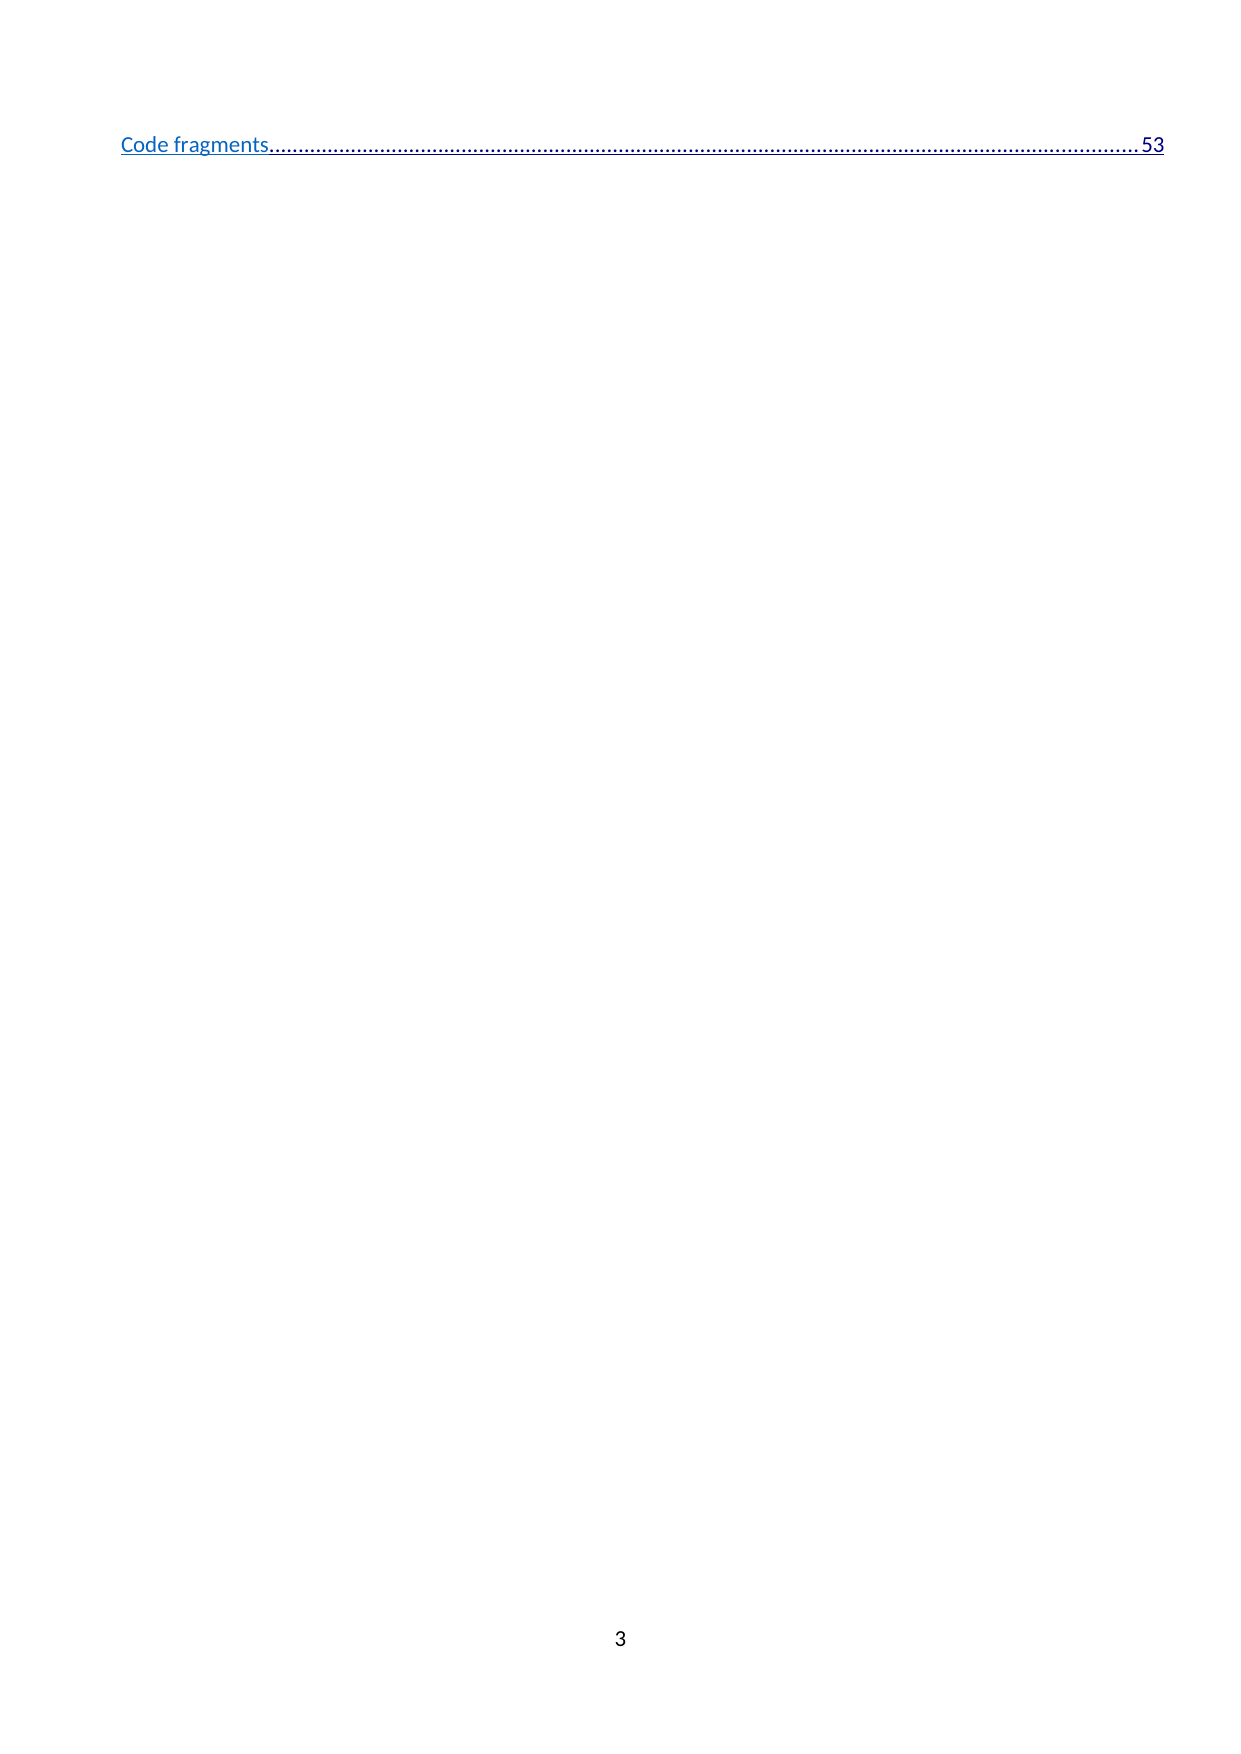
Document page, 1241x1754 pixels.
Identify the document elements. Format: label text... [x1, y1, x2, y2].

text Code fragments 53 [121, 130, 1165, 158]
